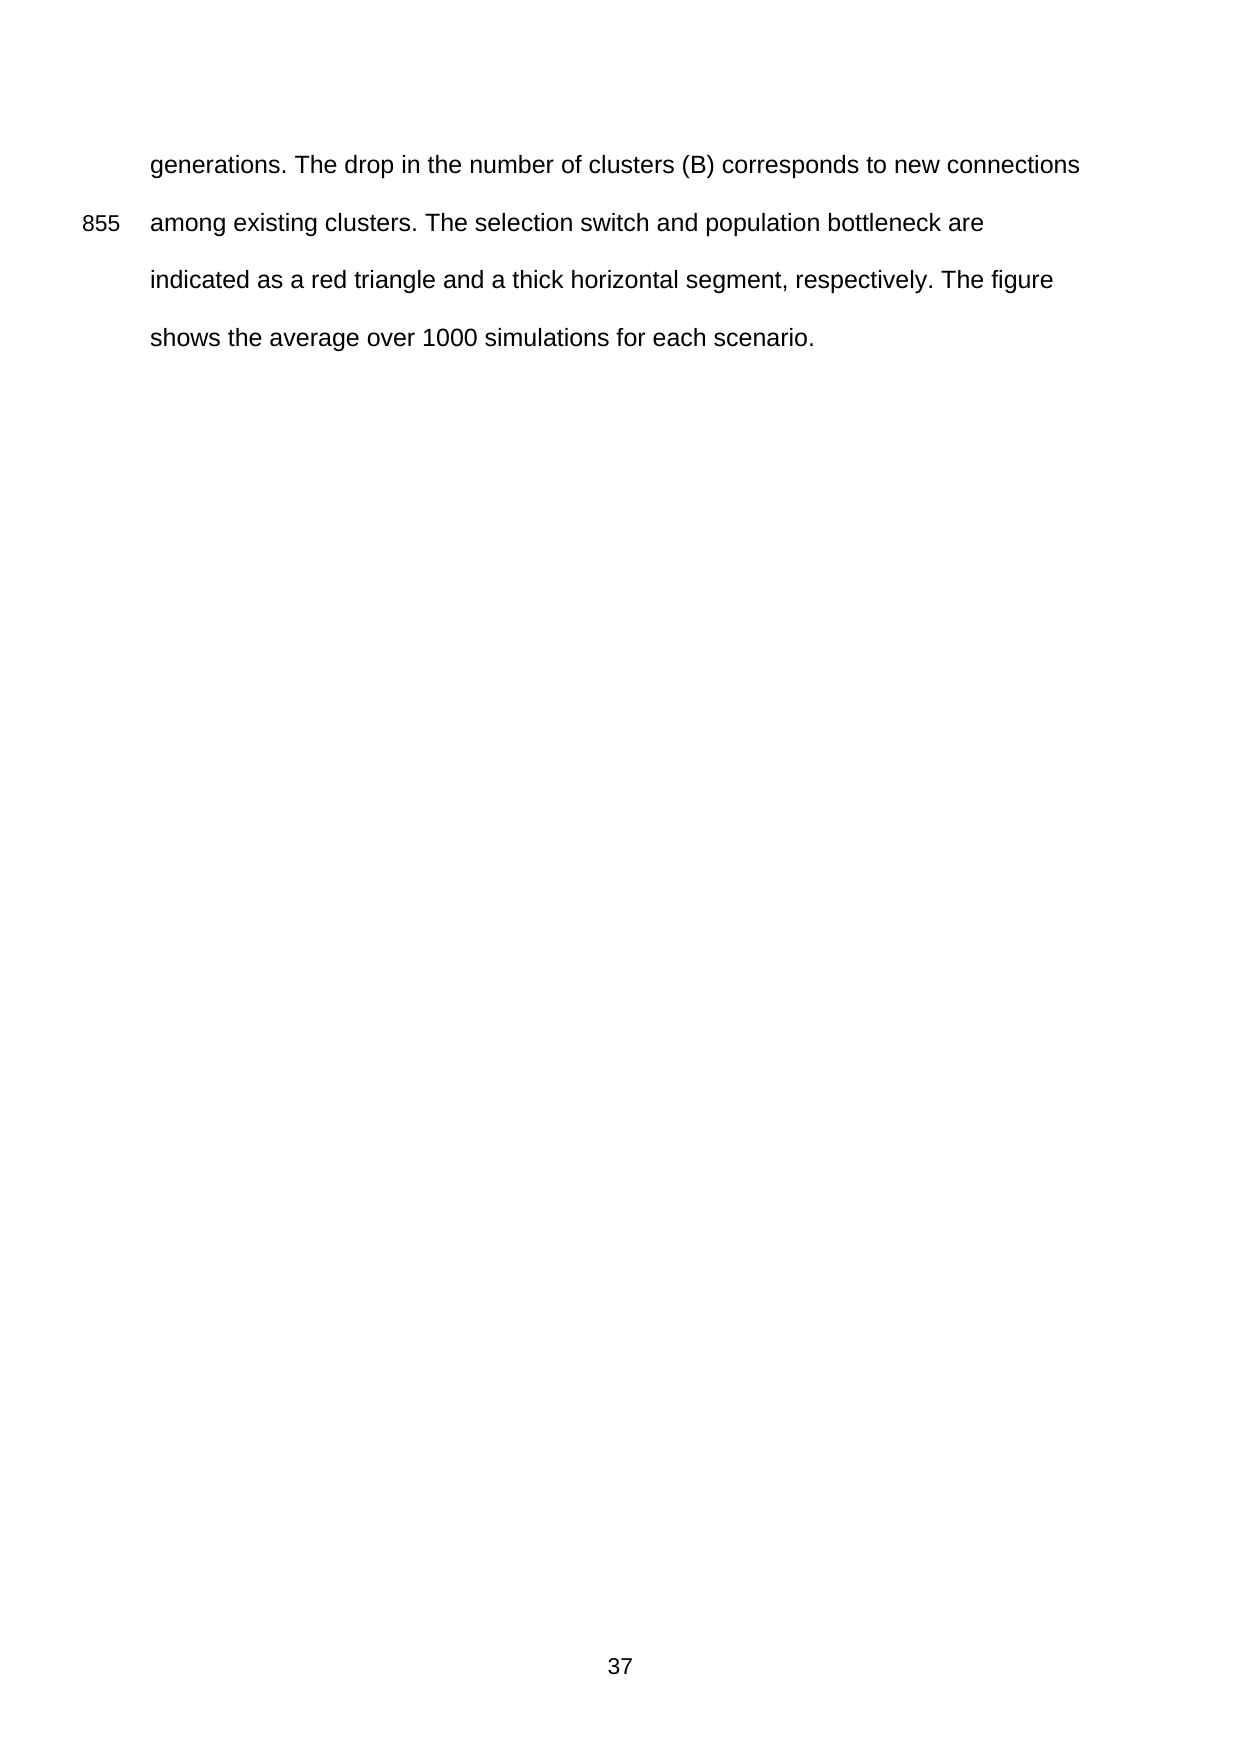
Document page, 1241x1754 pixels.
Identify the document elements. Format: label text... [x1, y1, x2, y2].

text generations. The drop in the number of clusters (B) corresponds to new connections among existing clusters. The selection switch and population bottleneck are indicated as a red triangle and a thick horizontal segment, respectively. The figure shows the average over 1000 simulations for each scenario. [150, 150, 1090, 351]
